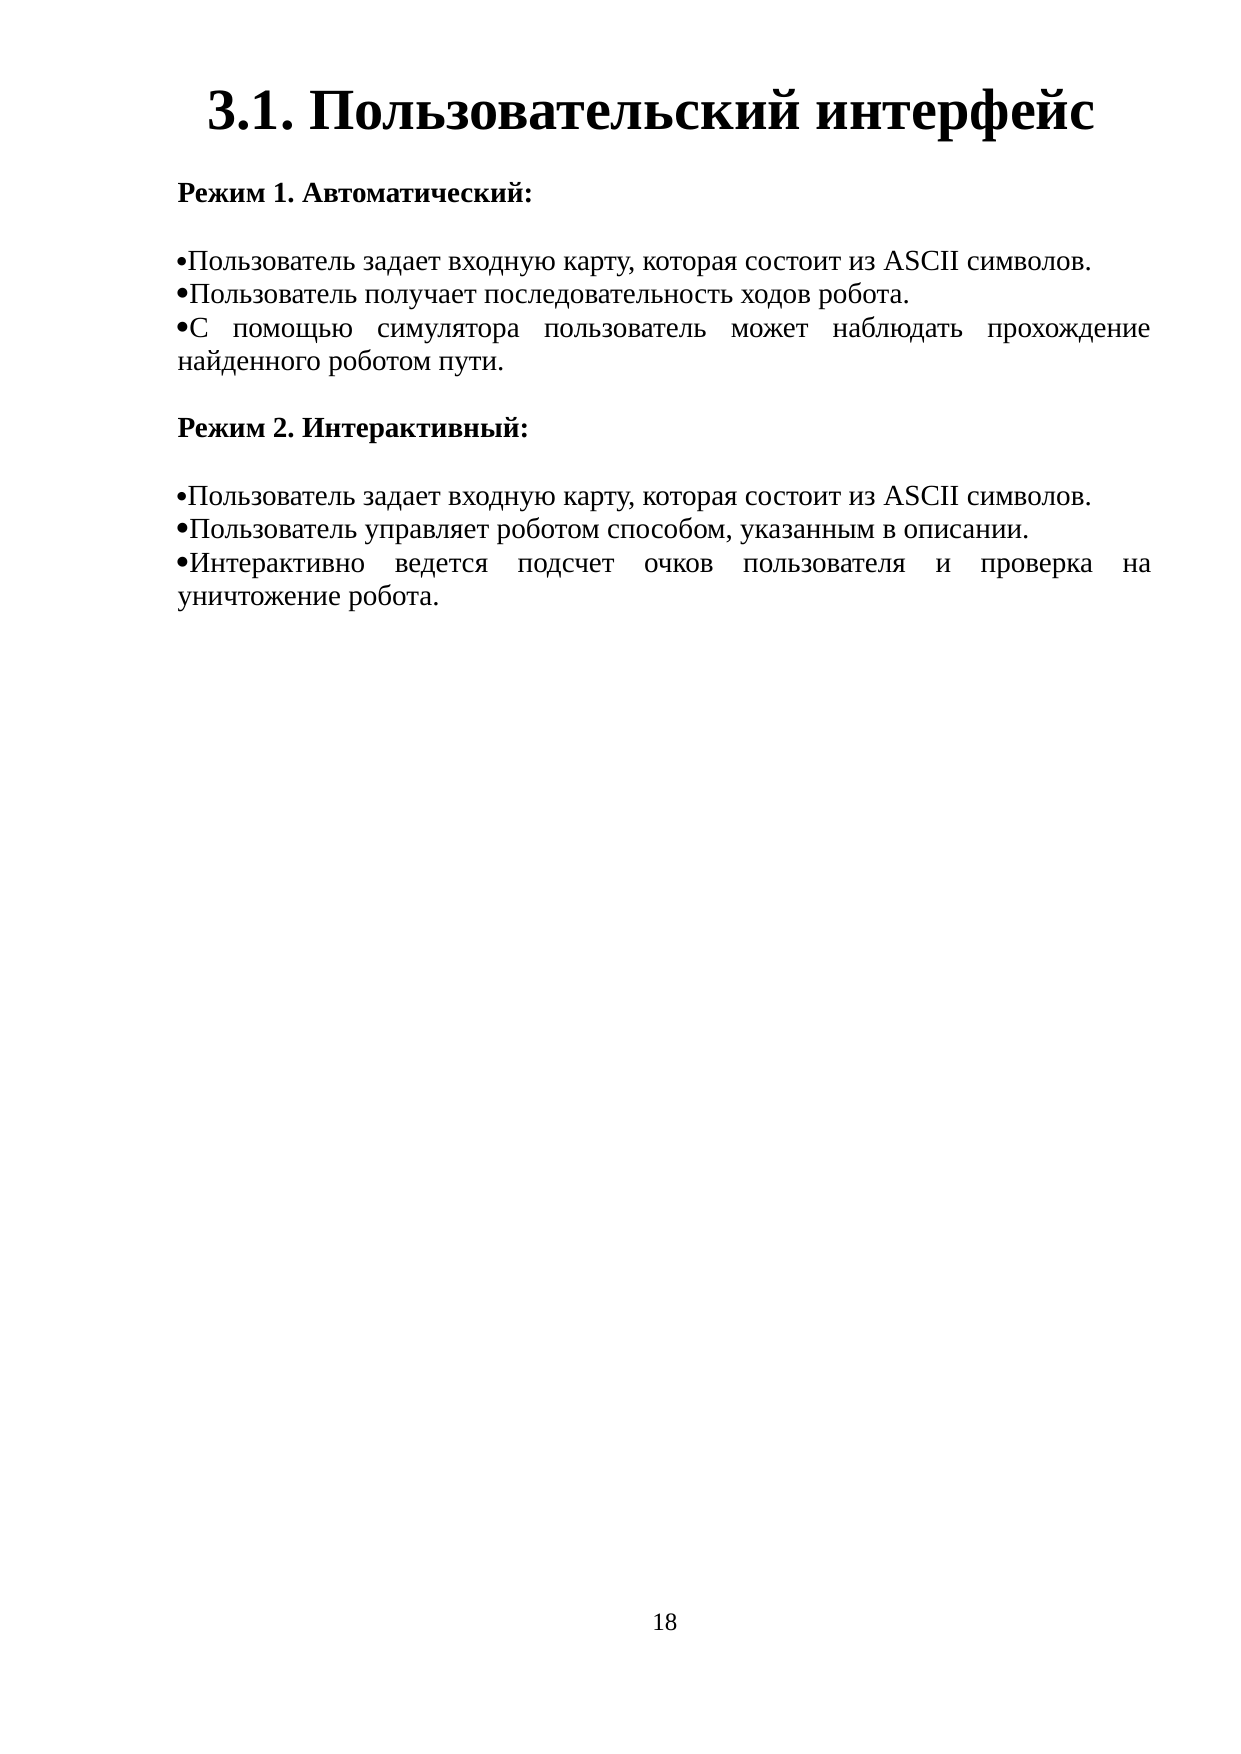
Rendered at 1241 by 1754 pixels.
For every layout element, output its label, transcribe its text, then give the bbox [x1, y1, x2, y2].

text Режим 1. Автоматический: [177, 176, 1152, 209]
list Пользователь получает последовательность ходов робота. [177, 276, 1152, 310]
list С помощью симулятора пользователь может наблюдать прохождение найденного роботом пути. [177, 310, 1152, 377]
text Режим 2. Интерактивный: [177, 411, 1152, 444]
list Интерактивно ведется подсчет очков пользователя и проверка на уничтожение робота. [177, 545, 1152, 612]
list Пользователь управляет роботом способом, указанным в описании. [177, 511, 1152, 545]
list Пользователь задает входную карту, которая состоит из ASCII символов. [177, 243, 1152, 276]
text 3.1. Пользовательский интерфейс [207, 75, 1152, 142]
list Пользователь задает входную карту, которая состоит из ASCII символов. [177, 478, 1152, 511]
